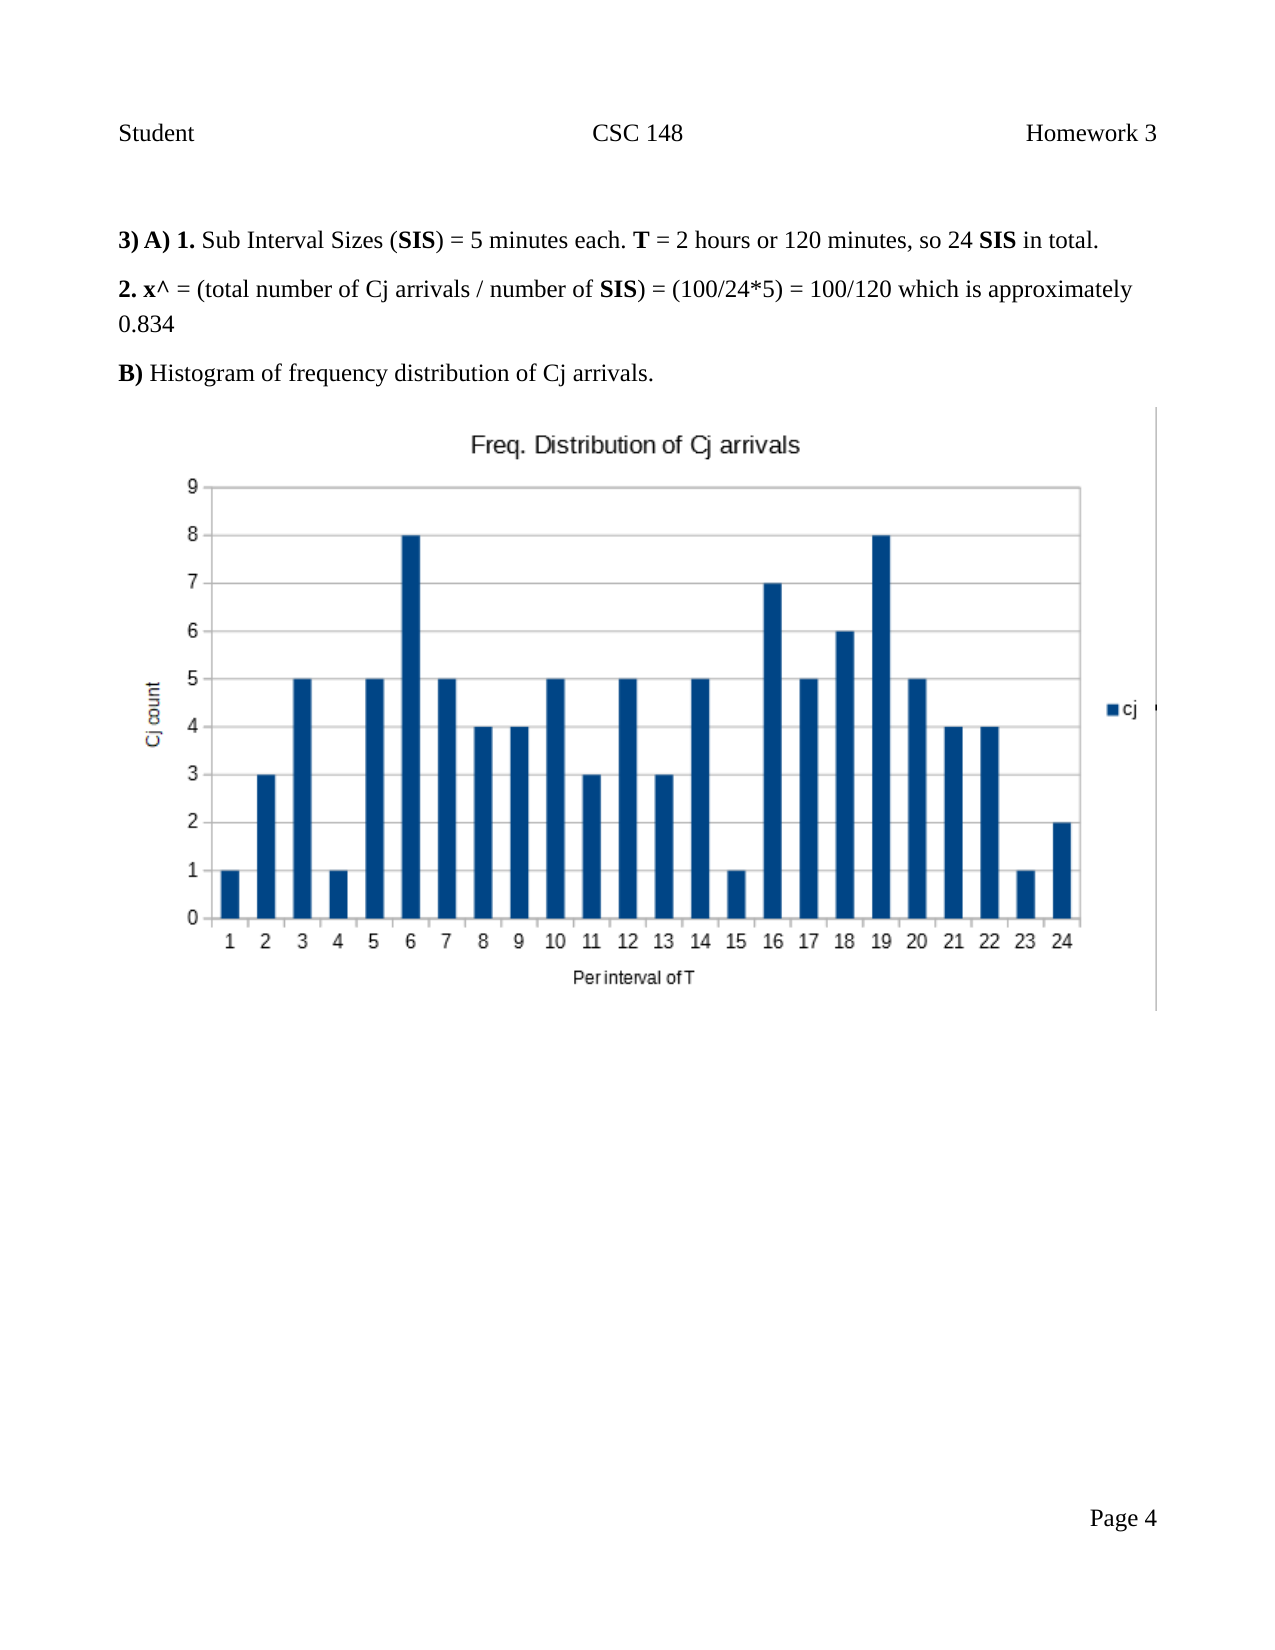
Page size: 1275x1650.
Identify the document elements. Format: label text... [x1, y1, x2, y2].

picture [118, 407, 1157, 1011]
text 3) A) 1. Sub Interval Sizes (SIS) = 5 minutes each. T = 2 hours or 120 minutes, so 24 SIS in total. [118, 225, 1157, 254]
text B) Histogram of frequency distribution of Cj arrivals. [118, 358, 1157, 387]
text 2. x^ = (total number of Cj arrivals / number of SIS) = (100/24*5) = 100/120 which is approximately 0.834 [118, 274, 1157, 338]
